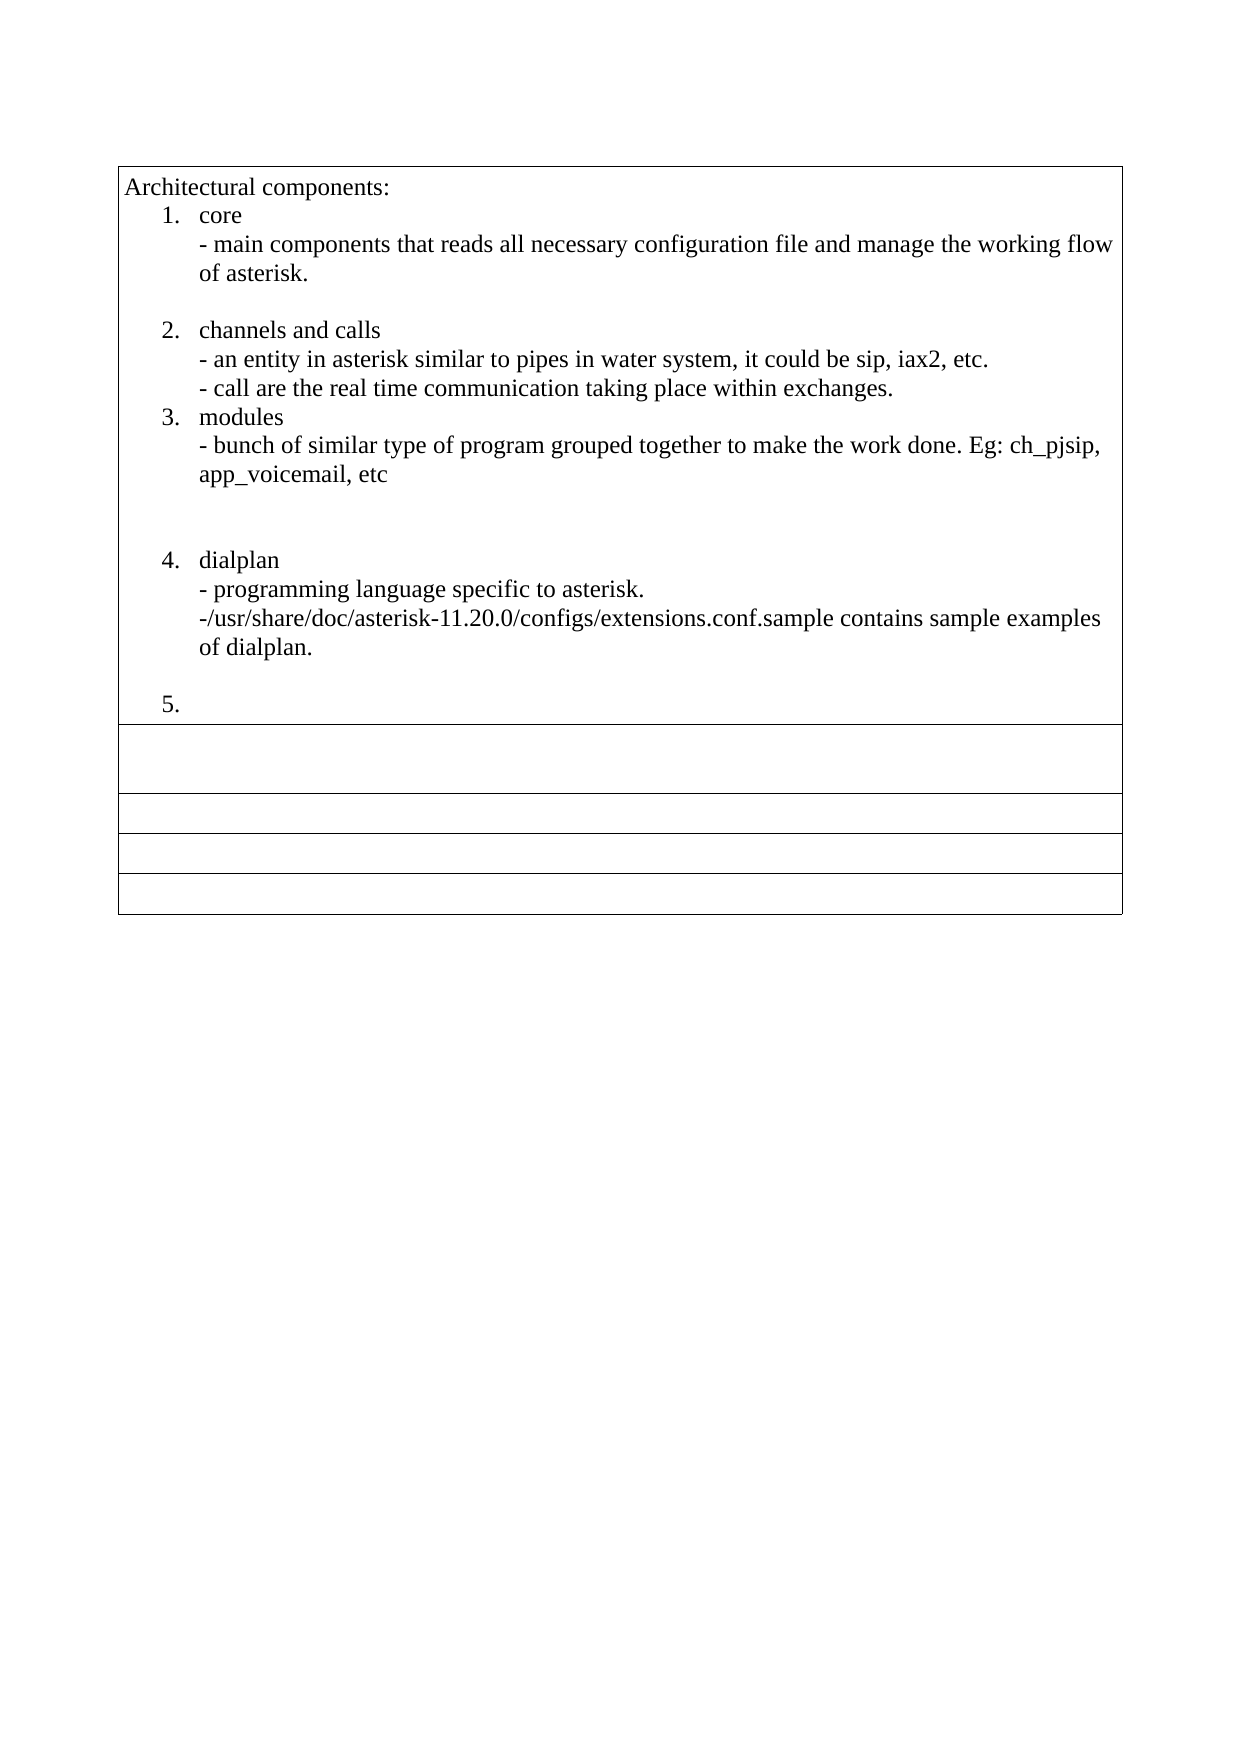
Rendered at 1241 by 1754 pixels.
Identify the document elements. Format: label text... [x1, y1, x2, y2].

table_cell [119, 834, 1122, 873]
table_header Architectural components: core - main components that reads all necessary configuration file and manage the working flow of asterisk. channels and calls - an entity in asterisk similar to pipes in water system, it could be sip, iax2, etc. - call are the real time communication taking place within exchanges. modules - bunch of similar type of program grouped together to make the work done. Eg: ch_pjsip, app_voicemail, etc dialplan - programming language specific to asterisk. -/usr/share/doc/asterisk-11.20.0/configs/extensions.conf.sample contains sample examples of dialplan. [119, 167, 1122, 723]
table_cell [119, 794, 1122, 833]
table_cell [119, 874, 1122, 913]
table_cell [119, 725, 1122, 793]
